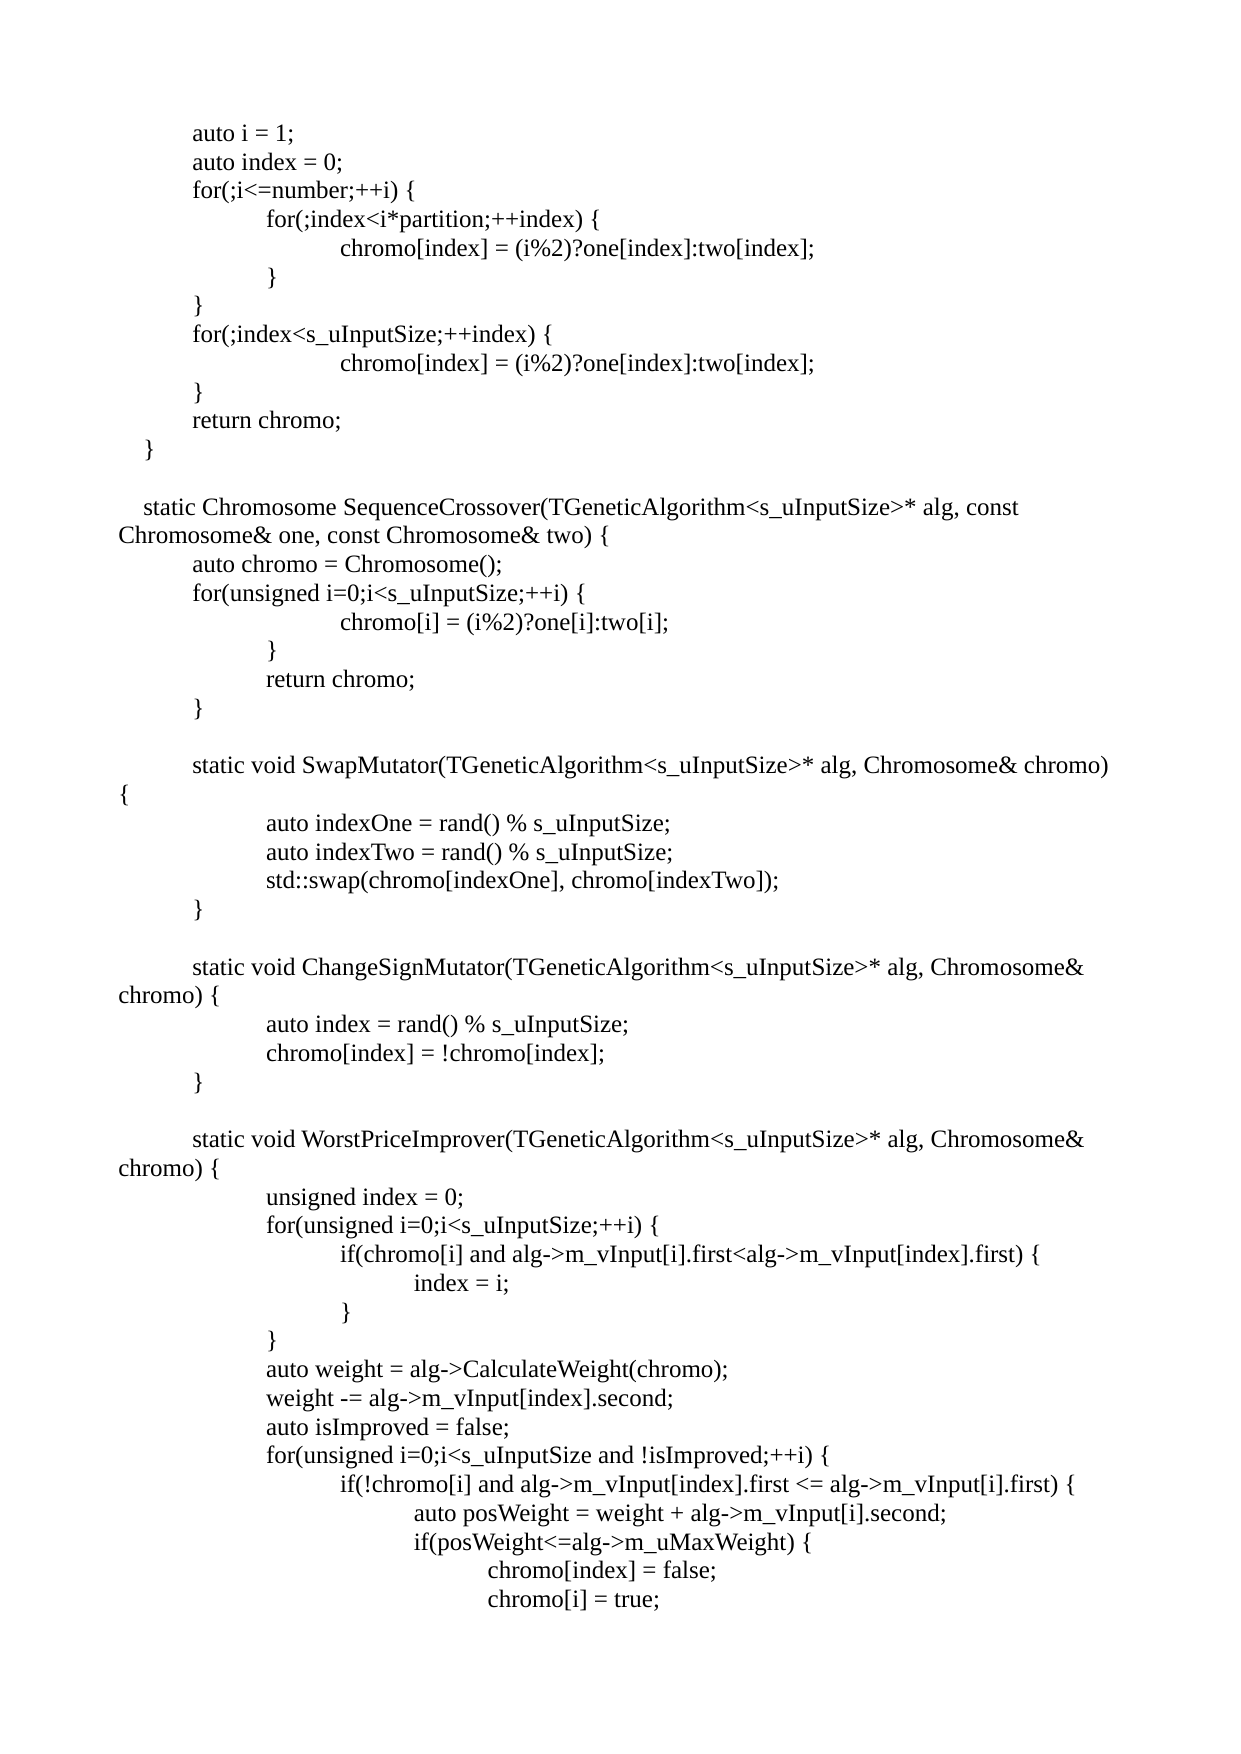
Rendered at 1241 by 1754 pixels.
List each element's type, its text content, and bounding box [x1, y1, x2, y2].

text auto indexOne = rand() % s_uInputSize; [118, 808, 1122, 837]
text auto indexTwo = rand() % s_uInputSize; [118, 837, 1122, 866]
text chromo[index] = (i%2)?one[index]:two[index]; [118, 348, 1122, 377]
text return chromo; [118, 664, 1122, 693]
text if(chromo[i] and alg->m_vInput[i].first<alg->m_vInput[index].first) { [118, 1239, 1122, 1268]
text if(!chromo[i] and alg->m_vInput[index].first <= alg->m_vInput[i].first) { [118, 1469, 1122, 1498]
text } [118, 291, 1122, 319]
text } [118, 1326, 1122, 1354]
text if(posWeight<=alg->m_uMaxWeight) { [118, 1527, 1122, 1556]
text auto isImproved = false; [118, 1412, 1122, 1441]
text weight -= alg->m_vInput[index].second; [118, 1383, 1122, 1412]
text auto index = 0; [118, 147, 1122, 176]
text chromo[i] = (i%2)?one[i]:two[i]; [118, 607, 1122, 636]
text auto posWeight = weight + alg->m_vInput[i].second; [118, 1498, 1122, 1527]
text for(;i<=number;++i) { [118, 176, 1122, 204]
text } [118, 894, 1122, 923]
text auto weight = alg->CalculateWeight(chromo); [118, 1354, 1122, 1383]
text } [118, 693, 1122, 722]
text auto chromo = Chromosome(); [118, 549, 1122, 578]
text return chromo; [118, 406, 1122, 434]
text index = i; [118, 1268, 1122, 1297]
text } [118, 377, 1122, 406]
text auto index = rand() % s_uInputSize; [118, 1009, 1122, 1038]
text unsigned index = 0; [118, 1182, 1122, 1211]
text } [118, 1067, 1122, 1096]
text } [118, 636, 1122, 664]
text for(;index<i*partition;++index) { [118, 204, 1122, 233]
text chromo[index] = (i%2)?one[index]:two[index]; [118, 233, 1122, 262]
text static void SwapMutator(TGeneticAlgorithm<s_uInputSize>* alg, Chromosome& chromo) { [118, 751, 1122, 808]
text } [118, 1297, 1122, 1326]
text std::swap(chromo[indexOne], chromo[indexTwo]); [118, 866, 1122, 894]
text chromo[index] = false; [118, 1556, 1122, 1584]
text } [118, 434, 1122, 463]
text for(unsigned i=0;i<s_uInputSize;++i) { [118, 1211, 1122, 1239]
text chromo[i] = true; [118, 1584, 1122, 1613]
text auto i = 1; [118, 118, 1122, 147]
text static Chromosome SequenceCrossover(TGeneticAlgorithm<s_uInputSize>* alg, const Chromosome& one, const Chromosome& two) { [118, 492, 1122, 549]
text for(;index<s_uInputSize;++index) { [118, 319, 1122, 348]
text chromo[index] = !chromo[index]; [118, 1038, 1122, 1067]
text for(unsigned i=0;i<s_uInputSize;++i) { [118, 578, 1122, 607]
text } [118, 262, 1122, 291]
text static void ChangeSignMutator(TGeneticAlgorithm<s_uInputSize>* alg, Chromosome& chromo) { [118, 952, 1122, 1009]
text static void WorstPriceImprover(TGeneticAlgorithm<s_uInputSize>* alg, Chromosome& chromo) { [118, 1124, 1122, 1182]
text for(unsigned i=0;i<s_uInputSize and !isImproved;++i) { [118, 1441, 1122, 1469]
